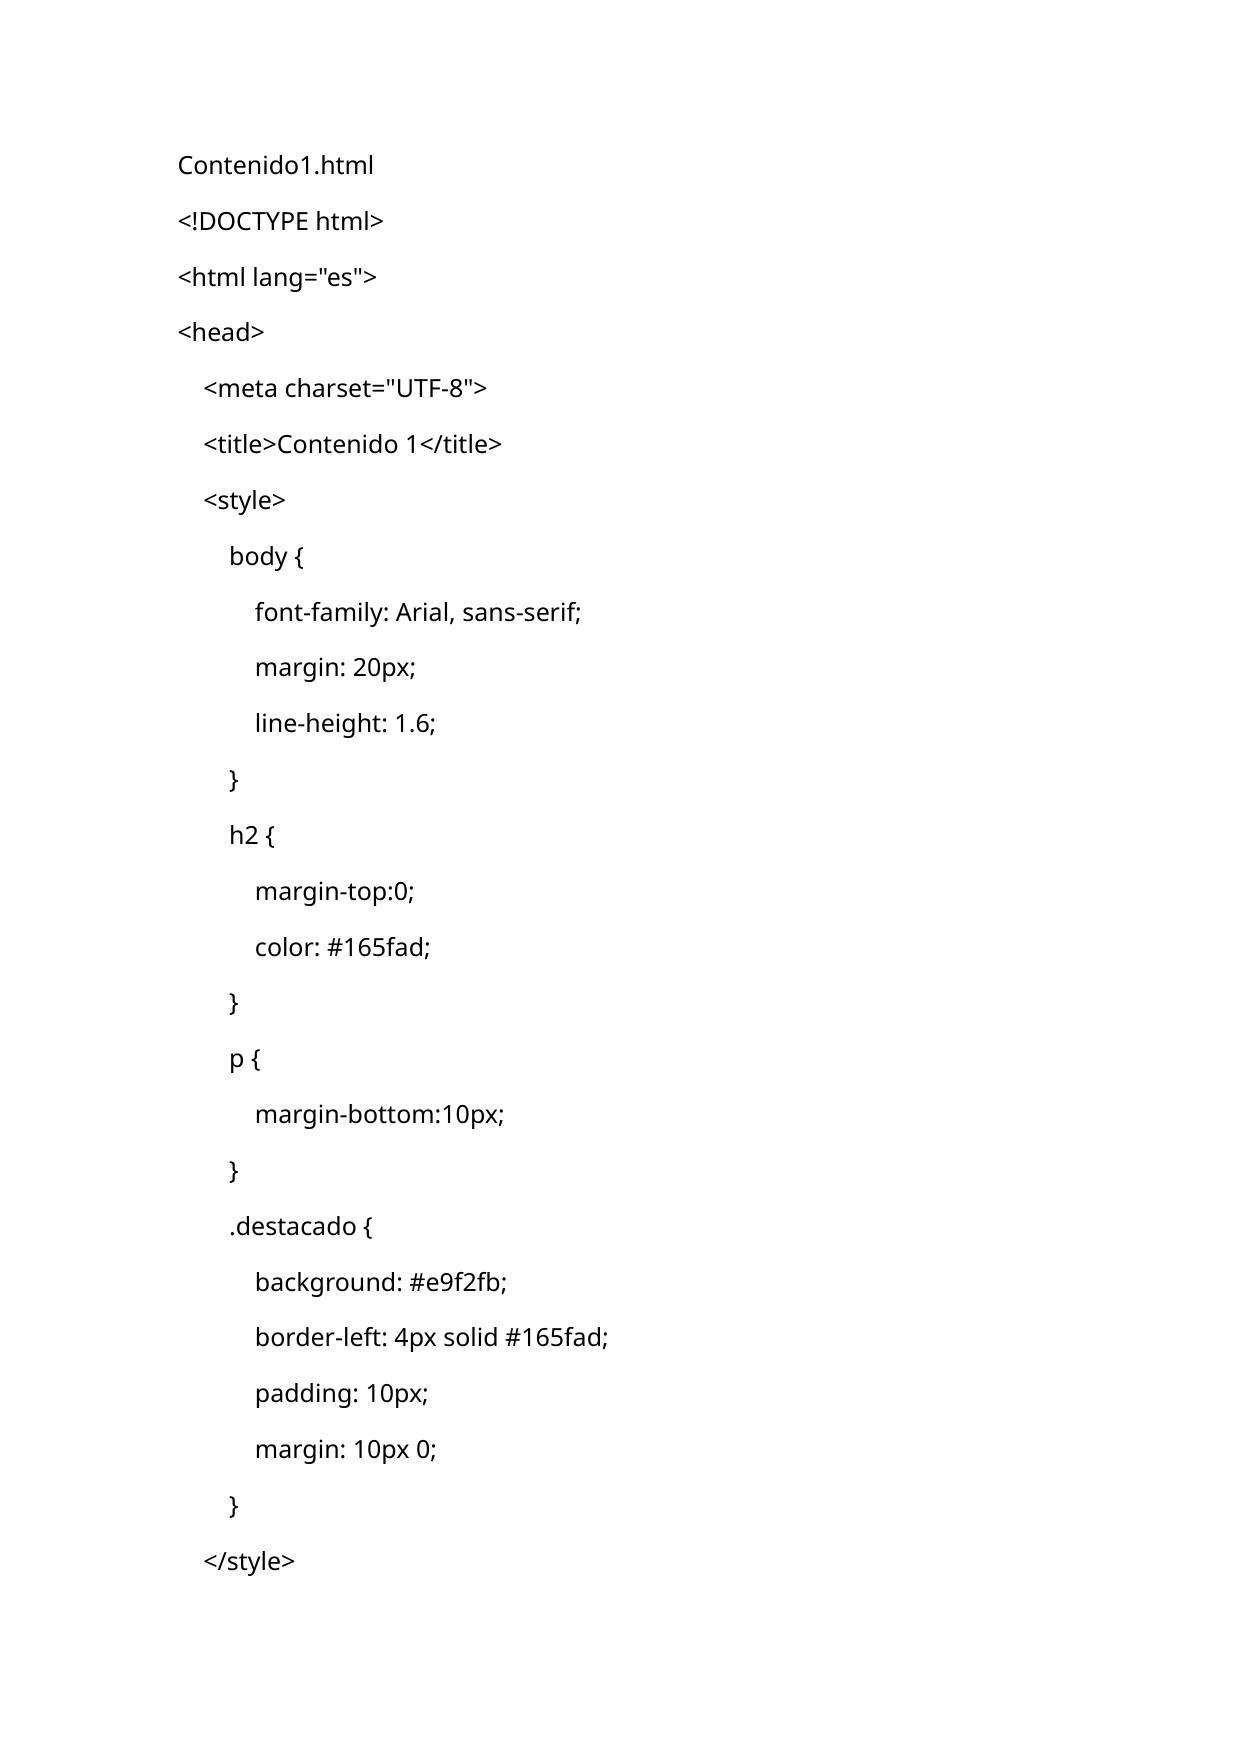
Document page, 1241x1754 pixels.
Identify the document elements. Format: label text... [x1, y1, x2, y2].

text } [177, 762, 1063, 796]
text border-left: 4px solid #165fad; [177, 1320, 1063, 1354]
text } [177, 985, 1063, 1019]
text <html lang="es"> [177, 259, 1063, 293]
text <head> [177, 315, 1063, 349]
text line-height: 1.6; [177, 706, 1063, 740]
text <title>Contenido 1</title> [177, 427, 1063, 461]
text </style> [177, 1543, 1063, 1577]
text background: #e9f2fb; [177, 1264, 1063, 1298]
text <!DOCTYPE html> [177, 203, 1063, 237]
text <style> [177, 483, 1063, 517]
text <meta charset="UTF-8"> [177, 371, 1063, 405]
text p { [177, 1041, 1063, 1075]
text body { [177, 538, 1063, 572]
text Contenido1.html [177, 148, 1063, 182]
text margin: 20px; [177, 650, 1063, 684]
text } [177, 1488, 1063, 1522]
text padding: 10px; [177, 1376, 1063, 1410]
text .destacado { [177, 1208, 1063, 1242]
text h2 { [177, 818, 1063, 852]
text } [177, 1153, 1063, 1187]
text font-family: Arial, sans-serif; [177, 594, 1063, 628]
text margin-bottom:10px; [177, 1097, 1063, 1131]
text margin-top:0; [177, 873, 1063, 907]
text margin: 10px 0; [177, 1432, 1063, 1466]
text color: #165fad; [177, 929, 1063, 963]
